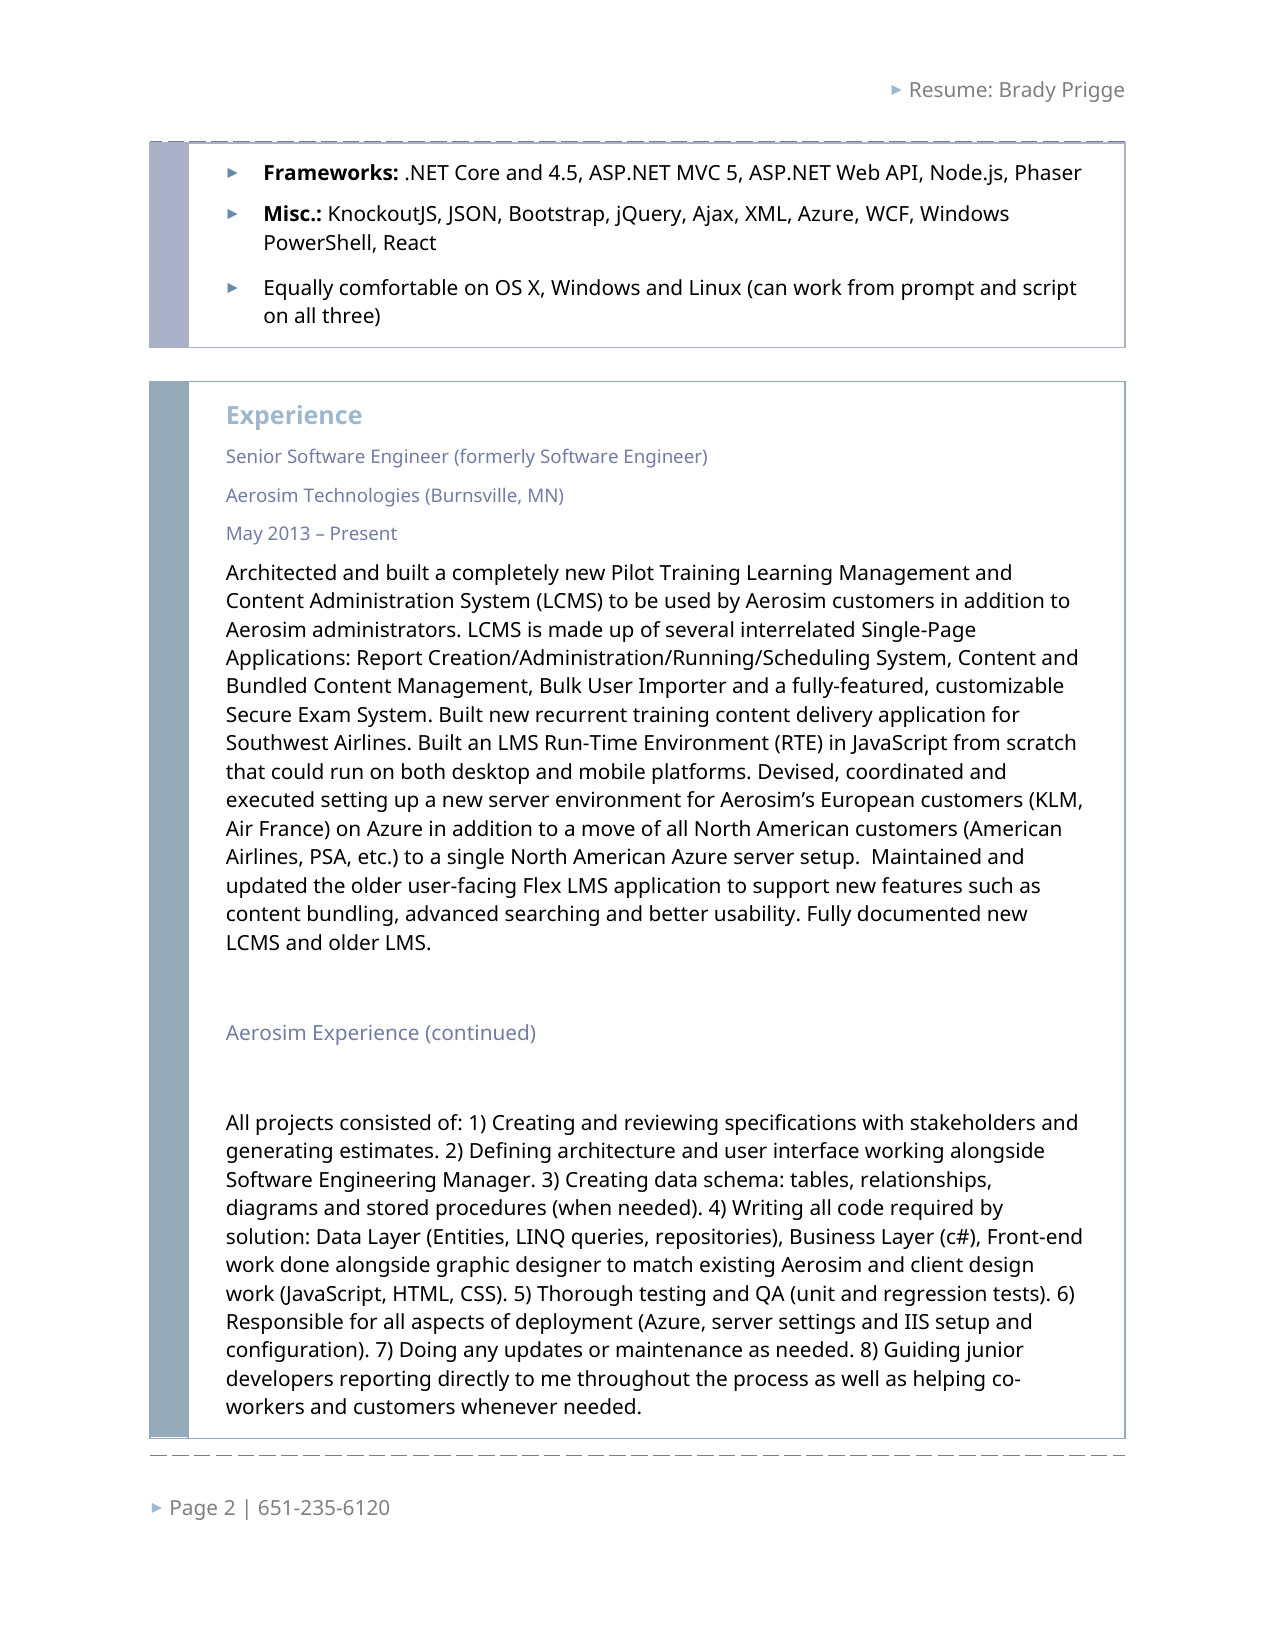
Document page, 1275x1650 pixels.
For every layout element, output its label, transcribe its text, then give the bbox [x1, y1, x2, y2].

table_header Experience Senior Software Engineer (formerly Software Engineer) Aerosim Technologies (Burnsville, MN) May 2013 – Present Architected and built a completely new Pilot Training Learning Management and Content Administration System (LCMS) to be used by Aerosim customers in addition to Aerosim administrators. LCMS is made up of several interrelated Single-Page Applications: Report Creation/Administration/Running/Scheduling System, Content and Bundled Content Management, Bulk User Importer and a fully-featured, customizable Secure Exam System. Built new recurrent training content delivery application for Southwest Airlines. Built an LMS Run-Time Environment (RTE) in JavaScript from scratch that could run on both desktop and mobile platforms. Devised, coordinated and executed setting up a new server environment for Aerosim’s European customers (KLM, Air France) on Azure in addition to a move of all North American customers (American Airlines, PSA, etc.) to a single North American Azure server setup. Maintained and updated the older user-facing Flex LMS application to support new features such as content bundling, advanced searching and better usability. Fully documented new LCMS and older LMS. Aerosim Experience (continued) All projects consisted of: 1) Creating and reviewing specifications with stakeholders and generating estimates. 2) Defining architecture and user interface working alongside Software Engineering Manager. 3) Creating data schema: tables, relationships, diagrams and stored procedures (when needed). 4) Writing all code required by solution: Data Layer (Entities, LINQ queries, repositories), Business Layer (c#), Front-end work done alongside graphic designer to match existing Aerosim and client design work (JavaScript, HTML, CSS). 5) Thorough testing and QA (unit and regression tests). 6) Responsible for all aspects of deployment (Azure, server settings and IIS setup and configuration). 7) Doing any updates or maintenance as needed. 8) Guiding junior developers reporting directly to me throughout the process as well as helping co-workers and customers whenever needed. Brought technologies and patterns to Aerosim: MVC, RESTful Web Services, Single-Page Applications Dramatically improved deployment process by outlining and carrying out better processes Took responsibility for all tasks involved in pushing new work to the production environment Received high praise from Aerosim customers Technical Environment: Visual Studio 2015, .NET 3.5 – 4.5, ASP.NET MVC 4, Entity Framework, KnockoutJS, Azure, LINQ, SQL Server 2008-2012, Photoshop, LINQ to SQL, XML, JSON, IIS, Flash Builder, Flex, SQL Server Reporting Services [189, 382, 1124, 1437]
table_header [151, 144, 187, 347]
table_header Skills (most-used listed first) Languages: ES6 JavaScript, C#, SQL/T-SQL, HTML5, TypeScript, CSS3, ActionScript 3, Clojure Software: Visual Studio 2015, SQL Server Management Studio, VS Code, Visio, Virtual Box, Git, Microsoft Office Suite, Photoshop, npm, Emacs, Team Foundation Server, Ninject, Leiningen Databases/ORM: SQL Server 2012, Entity Framework, LINQ to SQL, Oracle 10g Frameworks: .NET Core and 4.5, ASP.NET MVC 5, ASP.NET Web API, Node.js, Phaser Misc.: KnockoutJS, JSON, Bootstrap, jQuery, Ajax, XML, Azure, WCF, Windows PowerShell, React Equally comfortable on OS X, Windows and Linux (can work from prompt and script on all three) [189, 144, 1124, 347]
table_header [151, 382, 187, 1437]
